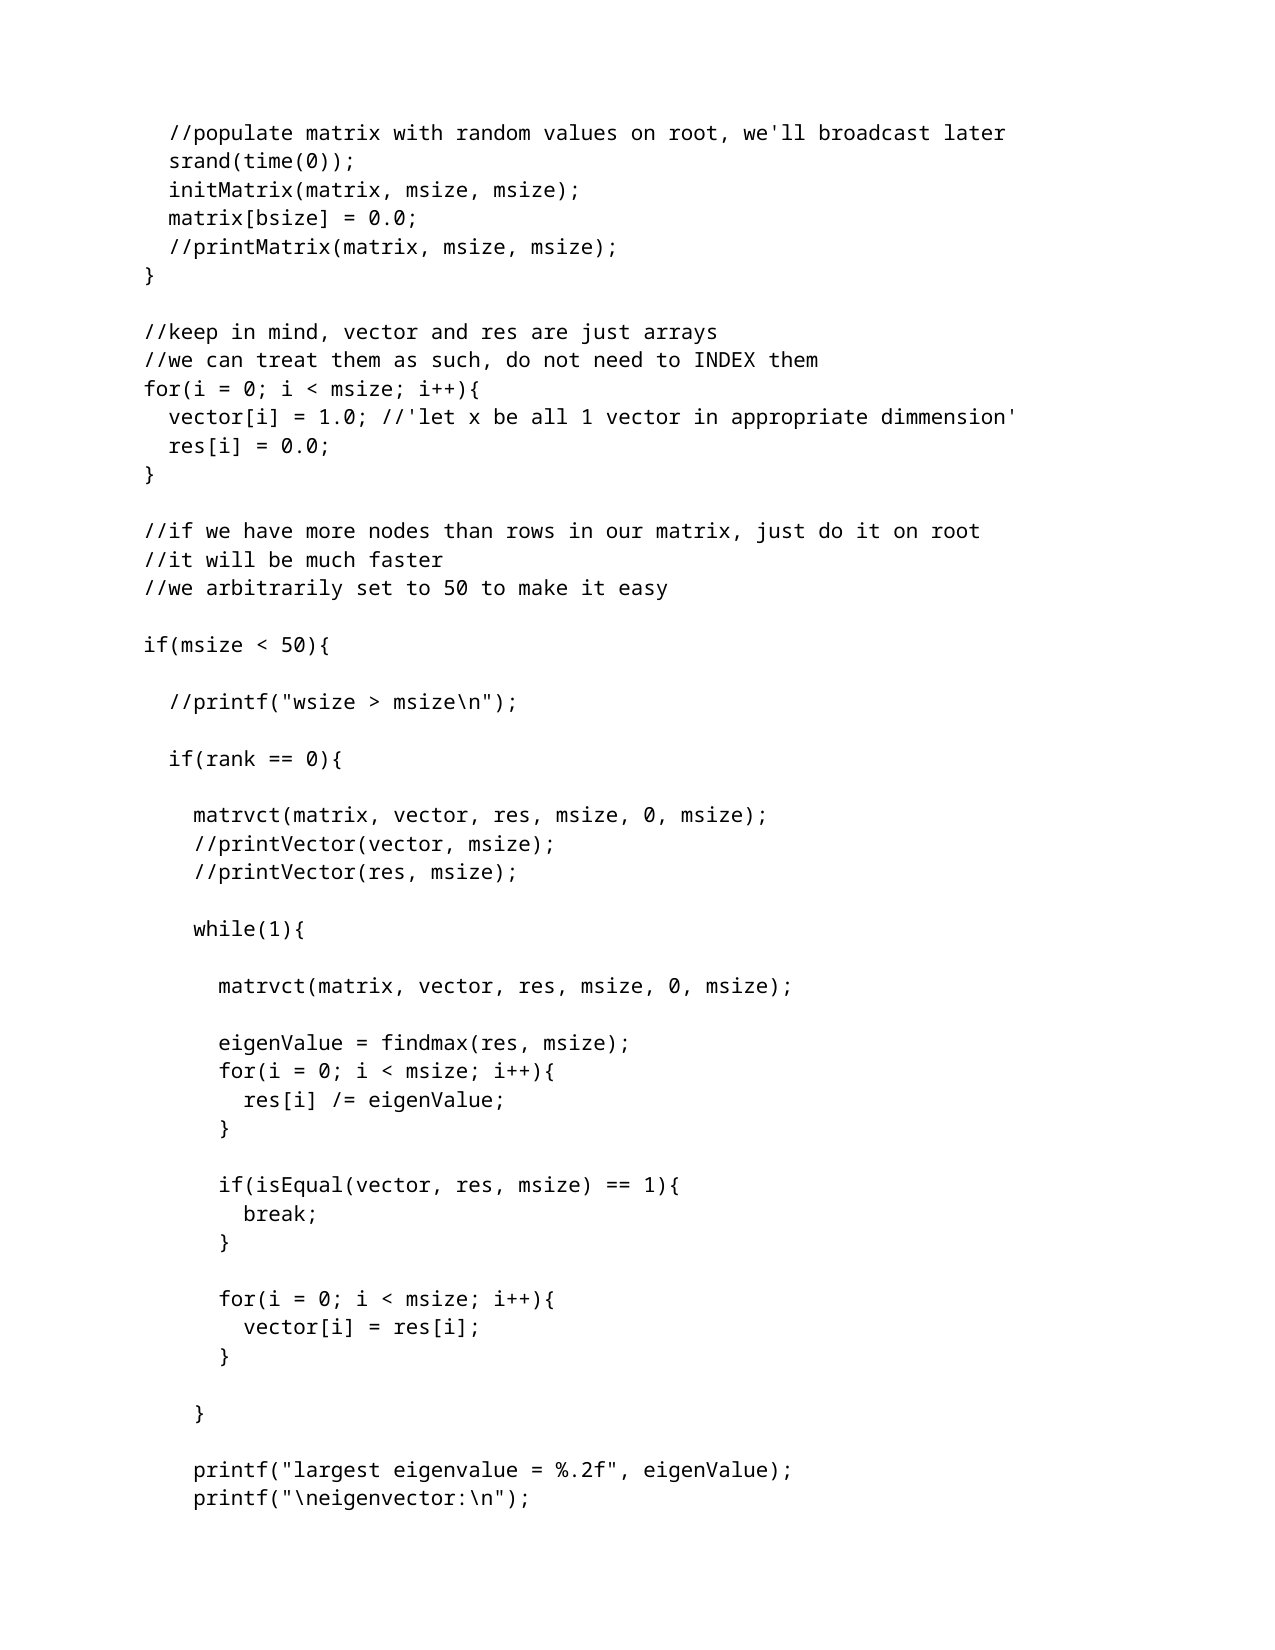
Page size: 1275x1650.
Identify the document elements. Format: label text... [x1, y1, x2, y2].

text //printVector(vector, msize); [118, 829, 1157, 857]
text eigenValue = findmax(res, msize); [118, 1028, 1157, 1057]
text initMatrix(matrix, msize, msize); [118, 175, 1157, 203]
text matrix[bsize] = 0.0; [118, 203, 1157, 232]
text //keep in mind, vector and res are just arrays [118, 317, 1157, 346]
text if(rank == 0){ [118, 744, 1157, 772]
text //printVector(res, msize); [118, 857, 1157, 886]
text break; [118, 1199, 1157, 1227]
text //printMatrix(matrix, msize, msize); [118, 232, 1157, 260]
text } [118, 1398, 1157, 1426]
text res[i] /= eigenValue; [118, 1085, 1157, 1113]
text //printf("wsize > msize\n"); [118, 687, 1157, 715]
text srand(time(0)); [118, 147, 1157, 175]
text for(i = 0; i < msize; i++){ [118, 374, 1157, 402]
text } [118, 1113, 1157, 1142]
text for(i = 0; i < msize; i++){ [118, 1284, 1157, 1312]
text if(msize < 50){ [118, 630, 1157, 658]
text for(i = 0; i < msize; i++){ [118, 1057, 1157, 1085]
text //if we have more nodes than rows in our matrix, just do it on root [118, 516, 1157, 545]
text } [118, 459, 1157, 488]
text vector[i] = 1.0; //'let x be all 1 vector in appropriate dimmension' [118, 402, 1157, 431]
text matrvct(matrix, vector, res, msize, 0, msize); [118, 801, 1157, 829]
text //it will be much faster [118, 545, 1157, 573]
text printf("largest eigenvalue = %.2f", eigenValue); [118, 1455, 1157, 1483]
text res[i] = 0.0; [118, 431, 1157, 459]
text //populate matrix with random values on root, we'll broadcast later [118, 118, 1157, 147]
text if(isEqual(vector, res, msize) == 1){ [118, 1170, 1157, 1199]
text vector[i] = res[i]; [118, 1312, 1157, 1341]
text matrvct(matrix, vector, res, msize, 0, msize); [118, 971, 1157, 1000]
text } [118, 1341, 1157, 1369]
text //we arbitrarily set to 50 to make it easy [118, 573, 1157, 602]
text while(1){ [118, 914, 1157, 943]
text } [118, 260, 1157, 289]
text } [118, 1227, 1157, 1256]
text printf("\neigenvector:\n"); [118, 1483, 1157, 1512]
text //we can treat them as such, do not need to INDEX them [118, 346, 1157, 374]
